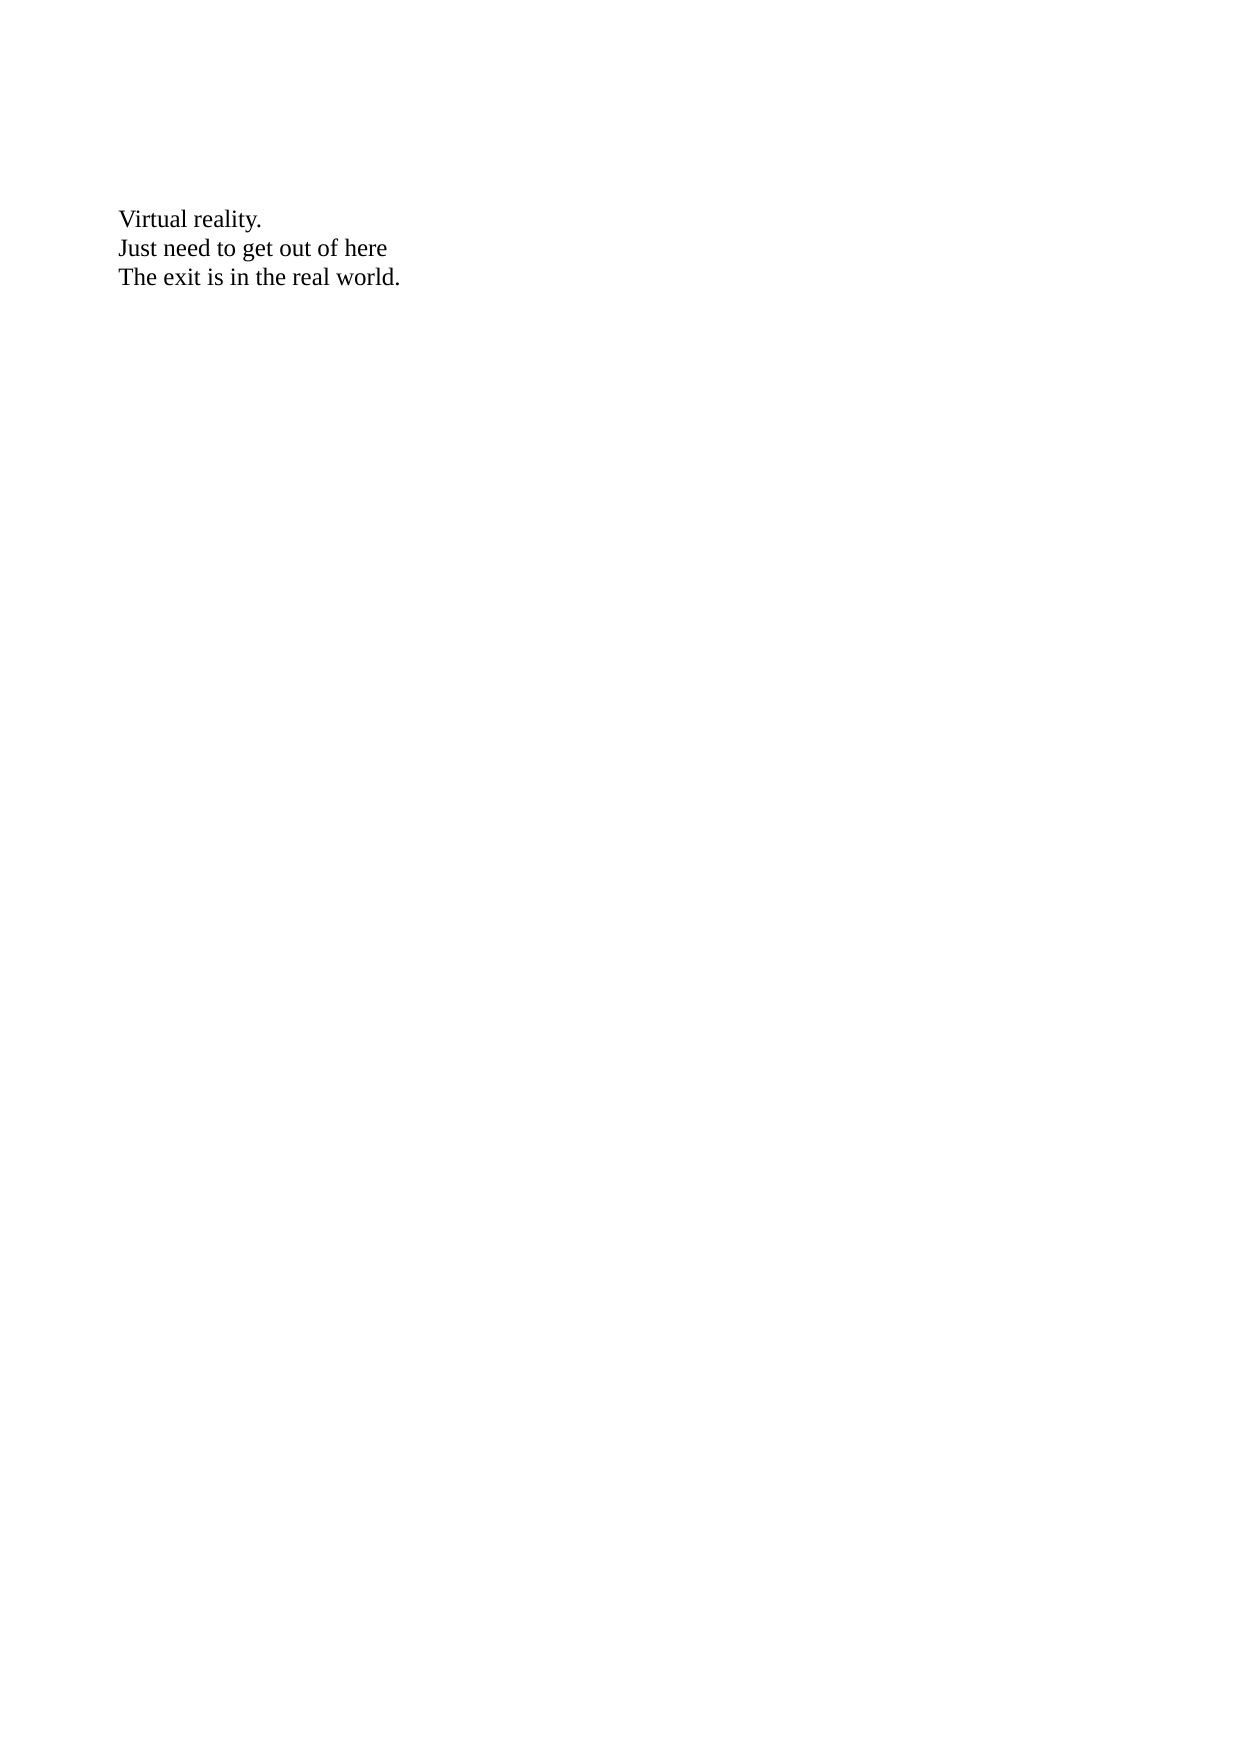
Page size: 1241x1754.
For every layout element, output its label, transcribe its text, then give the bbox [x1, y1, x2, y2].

text Virtual reality. Just need to get out of here The exit is in the real world. [118, 118, 1122, 291]
